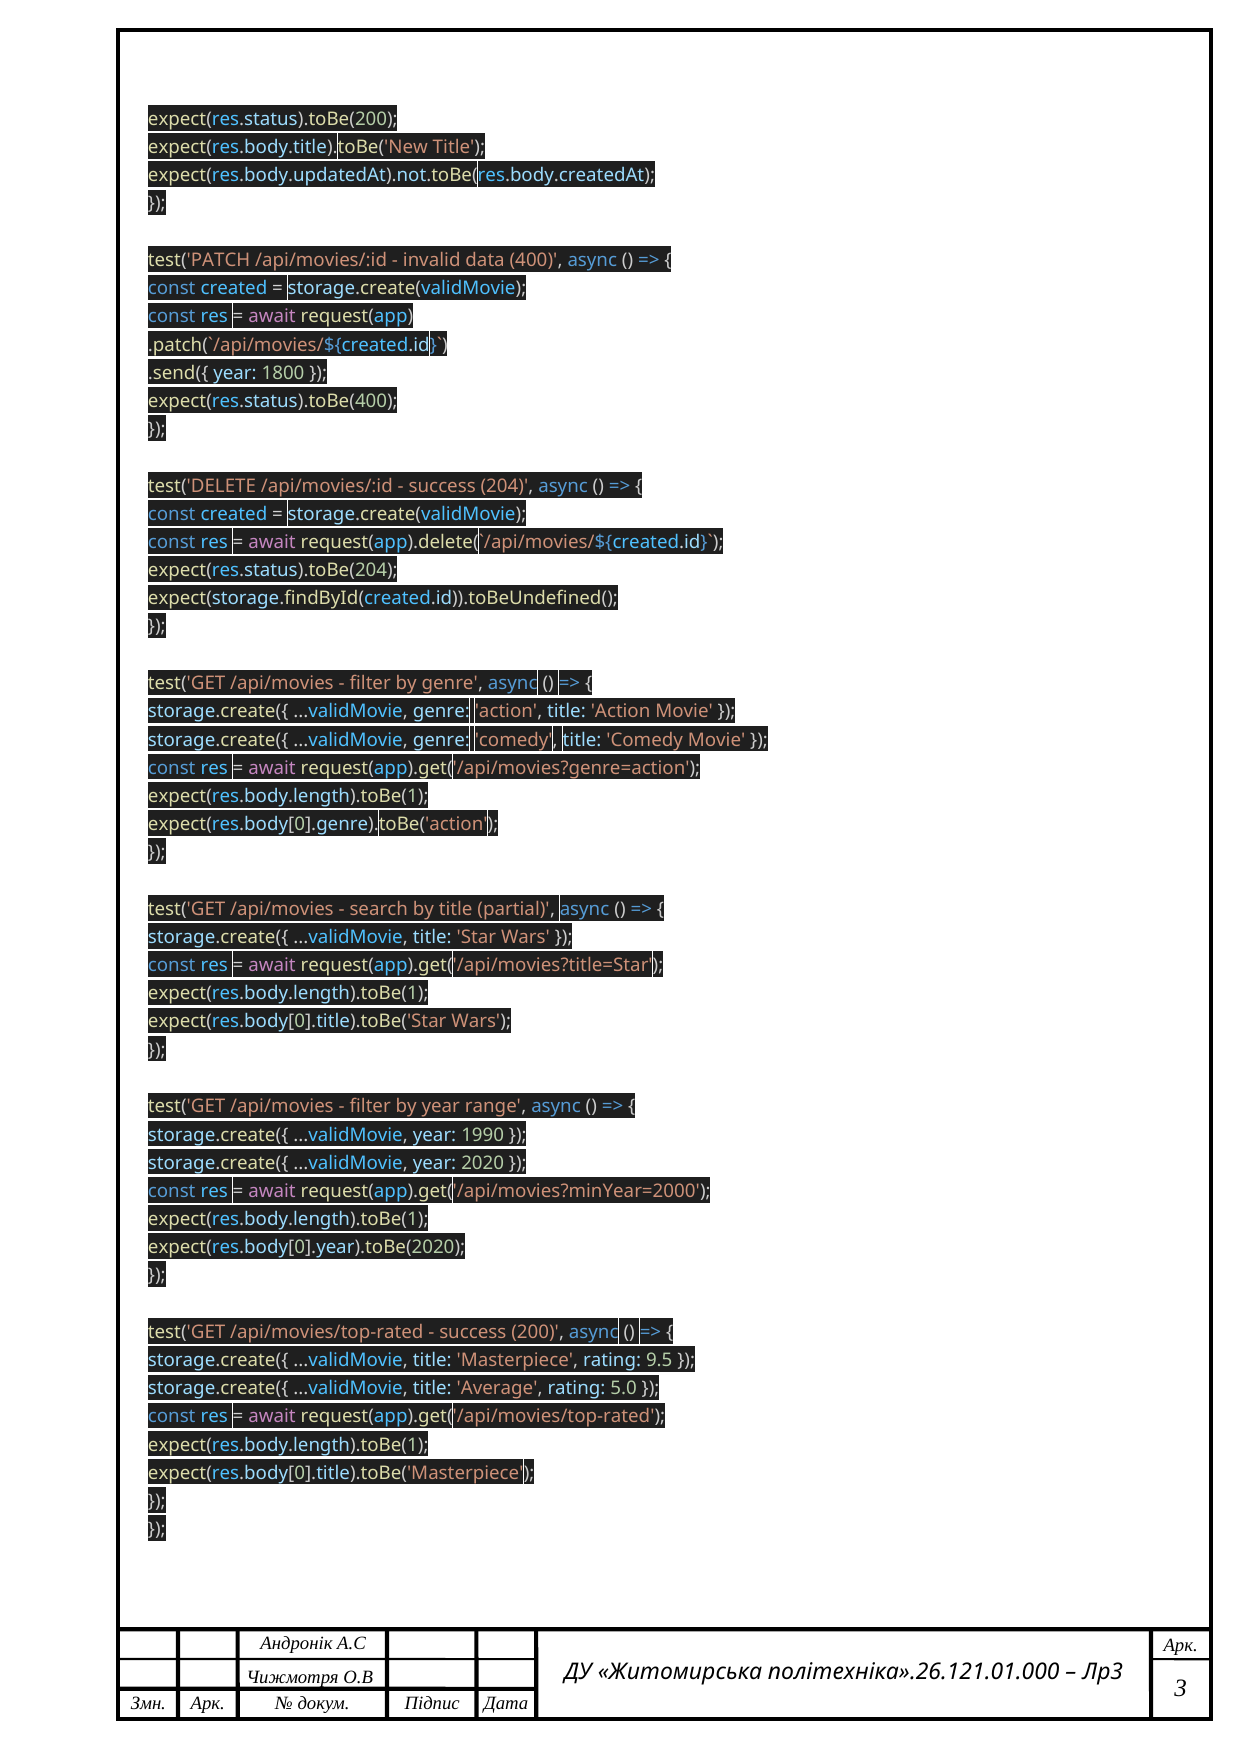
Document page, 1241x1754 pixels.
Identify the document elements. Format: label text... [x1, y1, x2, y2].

text test('GET /api/movies/top-rated - success (200)', async () => { [148, 1316, 1181, 1344]
text expect(res.body[0].genre).toBe('action'); [148, 808, 1181, 836]
text expect(res.body.length).toBe(1); [148, 977, 1181, 1005]
text }); [148, 836, 1181, 864]
text expect(res.status).toBe(200); [148, 103, 1181, 131]
text expect(res.body.title).toBe('New Title'); [148, 131, 1181, 159]
text expect(res.body[0].title).toBe('Masterpiece'); [148, 1456, 1181, 1484]
text storage.create({ ...validMovie, genre: 'action', title: 'Action Movie' }); [148, 695, 1181, 723]
text storage.create({ ...validMovie, year: 1990 }); [148, 1118, 1181, 1146]
text storage.create({ ...validMovie, year: 2020 }); [148, 1146, 1181, 1174]
text }); [148, 610, 1181, 638]
text const created = storage.create(validMovie); [148, 272, 1181, 300]
text }); [148, 1259, 1181, 1287]
text expect(res.body[0].year).toBe(2020); [148, 1231, 1181, 1259]
text const res = await request(app).get('/api/movies?title=Star'); [148, 949, 1181, 977]
text }); [148, 1033, 1181, 1061]
text test('GET /api/movies - filter by year range', async () => { [148, 1090, 1181, 1118]
text expect(res.status).toBe(400); [148, 384, 1181, 413]
text test('PATCH /api/movies/:id - invalid data (400)', async () => { [148, 244, 1181, 272]
text storage.create({ ...validMovie, genre: 'comedy', title: 'Comedy Movie' }); [148, 723, 1181, 751]
text test('DELETE /api/movies/:id - success (204)', async () => { [148, 469, 1181, 498]
text expect(res.body.length).toBe(1); [148, 1428, 1181, 1456]
text const res = await request(app).get('/api/movies?genre=action'); [148, 751, 1181, 779]
text }); [148, 1484, 1181, 1513]
text expect(res.body.updatedAt).not.toBe(res.body.createdAt); [148, 159, 1181, 187]
text .patch(`/api/movies/${created.id}`) [148, 328, 1181, 356]
text const res = await request(app).delete(`/api/movies/${created.id}`); [148, 526, 1181, 554]
text const res = await request(app).get('/api/movies?minYear=2000'); [148, 1174, 1181, 1203]
text storage.create({ ...validMovie, title: 'Star Wars' }); [148, 921, 1181, 949]
text }); [148, 1513, 1181, 1541]
text expect(res.body.length).toBe(1); [148, 1203, 1181, 1231]
text test('GET /api/movies - filter by genre', async () => { [148, 667, 1181, 695]
text const created = storage.create(validMovie); [148, 498, 1181, 526]
text }); [148, 413, 1181, 441]
text }); [148, 187, 1181, 215]
text .send({ year: 1800 }); [148, 356, 1181, 384]
text storage.create({ ...validMovie, title: 'Masterpiece', rating: 9.5 }); [148, 1344, 1181, 1372]
text storage.create({ ...validMovie, title: 'Average', rating: 5.0 }); [148, 1372, 1181, 1400]
text expect(storage.findById(created.id)).toBeUndefined(); [148, 582, 1181, 610]
text expect(res.body[0].title).toBe('Star Wars'); [148, 1005, 1181, 1033]
text expect(res.body.length).toBe(1); [148, 779, 1181, 808]
text test('GET /api/movies - search by title (partial)', async () => { [148, 893, 1181, 921]
text expect(res.status).toBe(204); [148, 554, 1181, 582]
text const res = await request(app) [148, 300, 1181, 328]
text const res = await request(app).get('/api/movies/top-rated'); [148, 1400, 1181, 1428]
